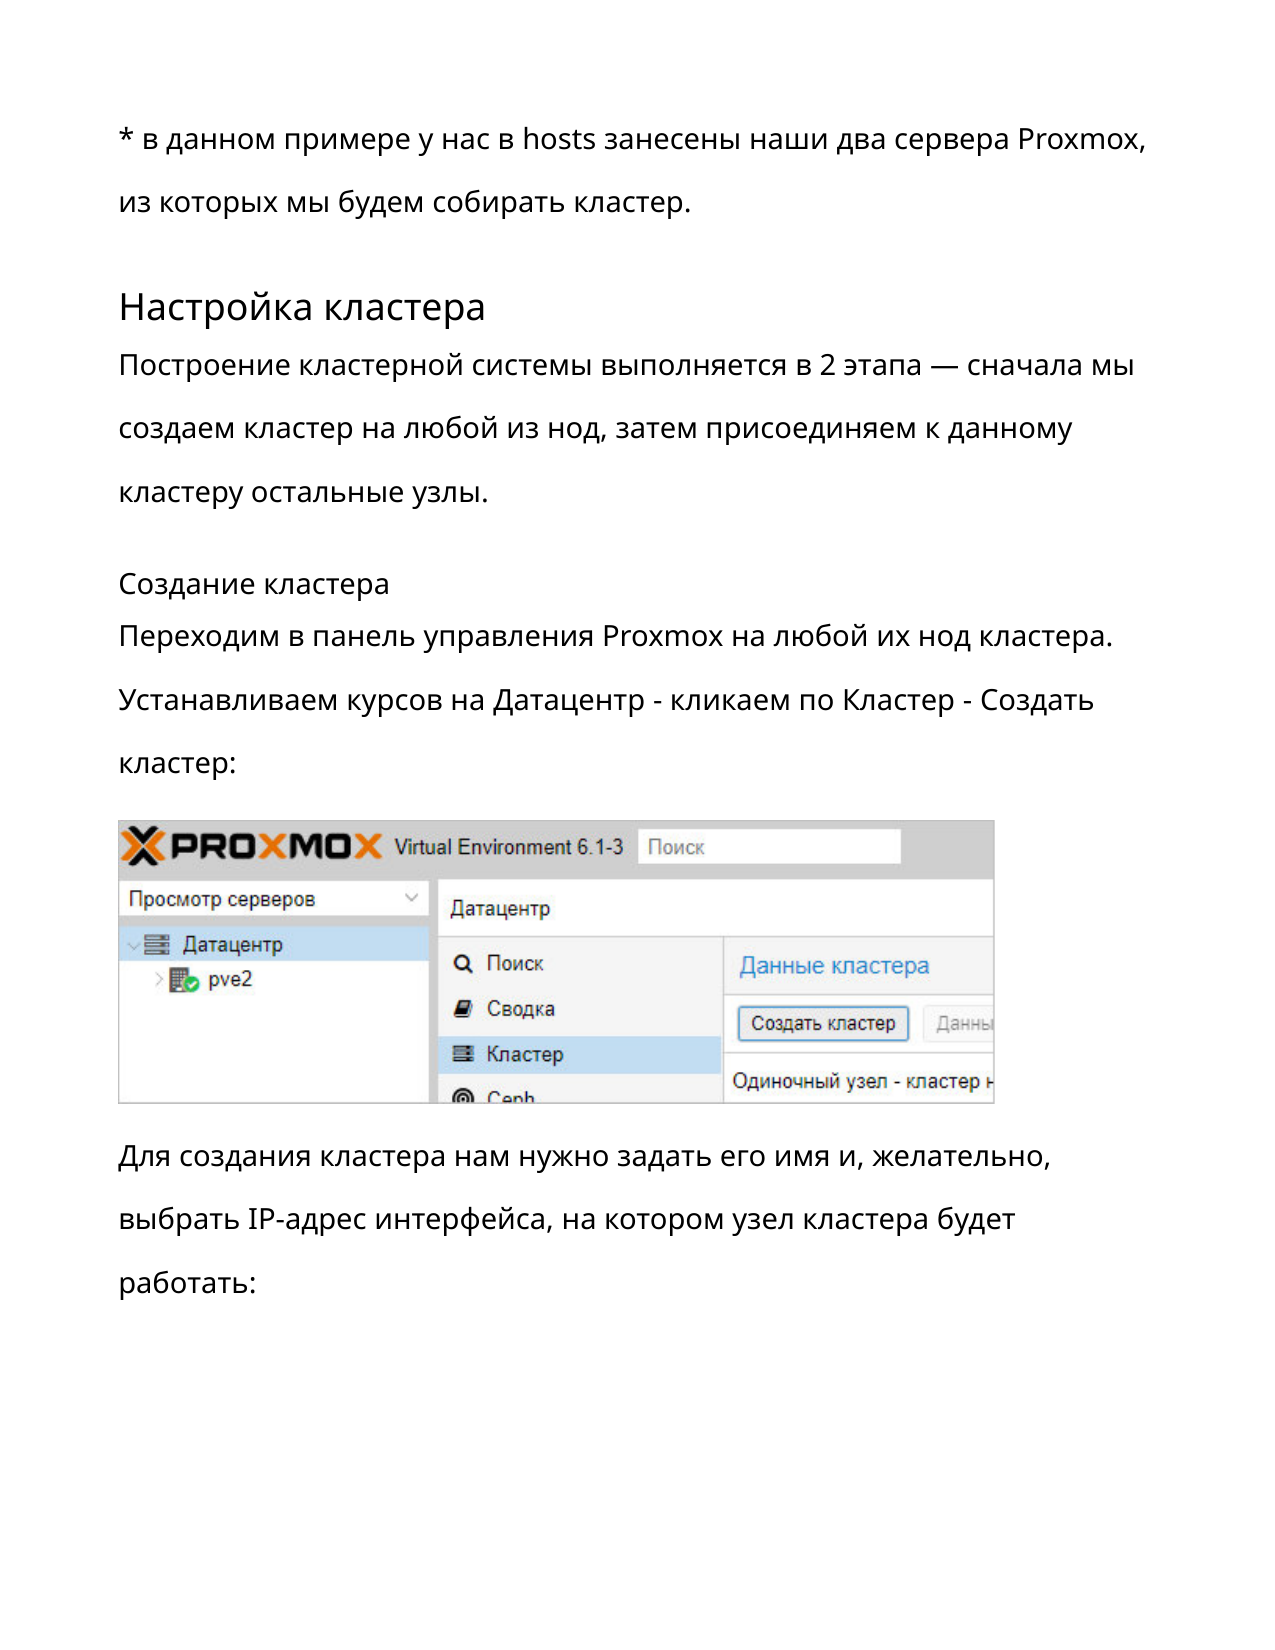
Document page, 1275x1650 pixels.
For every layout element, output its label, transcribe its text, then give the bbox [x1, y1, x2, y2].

text Для создания кластера нам нужно задать его имя и, желательно, выбрать IP-адрес интерфейса, на котором узел кластера будет работать: [118, 1135, 1157, 1302]
subtitle Создание кластера [118, 563, 1157, 603]
picture [118, 820, 995, 1104]
text Построение кластерной системы выполняется в 2 этапа — сначала мы создаем кластер на любой из нод, затем присоединяем к данному кластеру остальные узлы. [118, 344, 1157, 511]
text Переходим в панель управления Proxmox на любой их нод кластера. Устанавливаем курсов на Датацентр - кликаем по Кластер - Создать кластер: [118, 616, 1157, 782]
subtitle Настройка кластера [118, 280, 1157, 331]
text * в данном примере у нас в hosts занесены наши два сервера Proxmox, из которых мы будем собирать кластер. [118, 118, 1157, 221]
